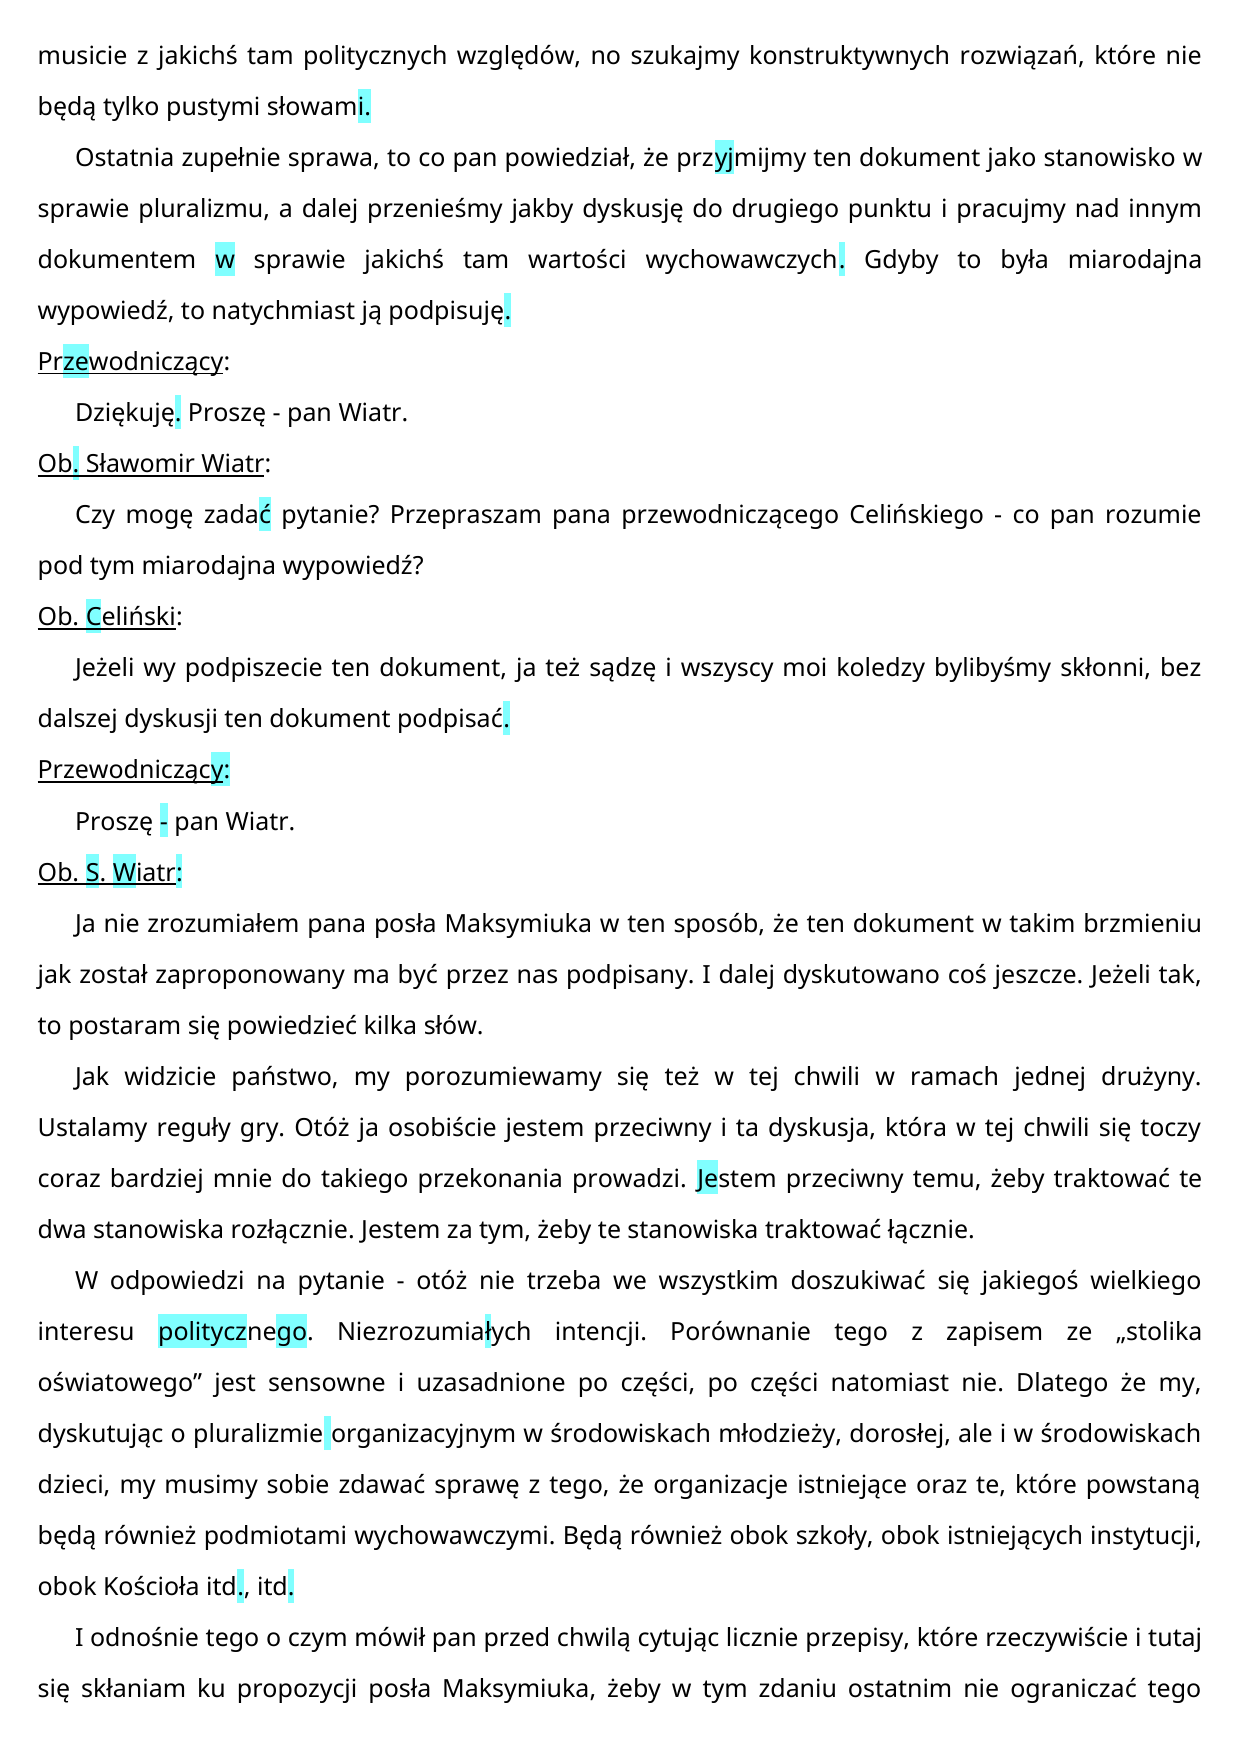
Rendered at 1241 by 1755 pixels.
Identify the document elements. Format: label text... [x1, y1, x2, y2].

text Dziękuję. Proszę - pan Wiatr. [37, 395, 1203, 429]
text Ja nie zrozumiałem pana posła Maksymiuka w ten sposób, że ten dokument w takim brzmieniu jak został zaproponowany ma być przez nas podpisany. I dalej dyskutowano coś jeszcze. Jeżeli tak, to postaram się powiedzieć kilka słów. [37, 905, 1203, 1041]
text W odpowiedzi na pytanie - otóż nie trzeba we wszystkim doszukiwać się jakiegoś wielkiego interesu politycznego. Niezrozumiałych intencji. Porównanie tego z zapisem ze „stolika oświatowego” jest sensowne i uzasadnione po części, po części natomiast nie. Dlatego że my, dyskutując o pluralizmie organizacyjnym w środowiskach młodzieży, dorosłej, ale i w środowiskach dzieci, my musimy sobie zdawać sprawę z tego, że organizacje istniejące oraz te, które powstaną będą również podmiotami wychowawczymi. Będą również obok szkoły, obok istniejących instytucji, obok Kościoła itd., itd. [37, 1262, 1203, 1603]
text Ob. S. Wiatr: [37, 854, 1203, 888]
text I odnośnie tego o czym mówił pan przed chwilą cytując licznie przepisy, które rzeczywiście i tutaj się skłaniam ku propozycji posła Maksymiuka, żeby w tym zdaniu ostatnim nie ograniczać tego [37, 1620, 1203, 1705]
text Jak widzicie państwo, my porozumiewamy się też w tej chwili w ramach jednej drużyny. Ustalamy reguły gry. Otóż ja osobiście jestem przeciwny i ta dyskusja, która w tej chwili się toczy coraz bardziej mnie do takiego przekonania prowadzi. Jestem przeciwny temu, żeby traktować te dwa stanowiska rozłącznie. Jestem za tym, żeby te stanowiska traktować łącznie. [37, 1058, 1203, 1246]
text Ob. Sławomir Wiatr: [37, 446, 1203, 480]
text Przewodniczący: [37, 752, 1203, 786]
text Ob. Celiński: [37, 599, 1203, 633]
text Przewodniczący: [37, 344, 1203, 378]
text Czy mogę zadać pytanie? Przepraszam pana przewodniczącego Celińskiego - co pan rozumie pod tym miarodajna wypowiedź? [37, 497, 1203, 582]
text musicie z jakichś tam politycznych względów, no szukajmy konstruktywnych rozwiązań, które nie będą tylko pustymi słowami. [37, 37, 1203, 123]
text Jeżeli wy podpiszecie ten dokument, ja też sądzę i wszyscy moi koledzy bylibyśmy skłonni, bez dalszej dyskusji ten dokument podpisać. [37, 650, 1203, 735]
text Proszę - pan Wiatr. [37, 803, 1203, 837]
text Ostatnia zupełnie sprawa, to co pan powiedział, że przyjmijmy ten dokument jako stanowisko w sprawie pluralizmu, a dalej przenieśmy jakby dyskusję do drugiego punktu i pracujmy nad innym dokumentem w sprawie jakichś tam wartości wychowawczych. Gdyby to była miarodajna wypowiedź, to natychmiast ją podpisuję. [37, 139, 1203, 327]
